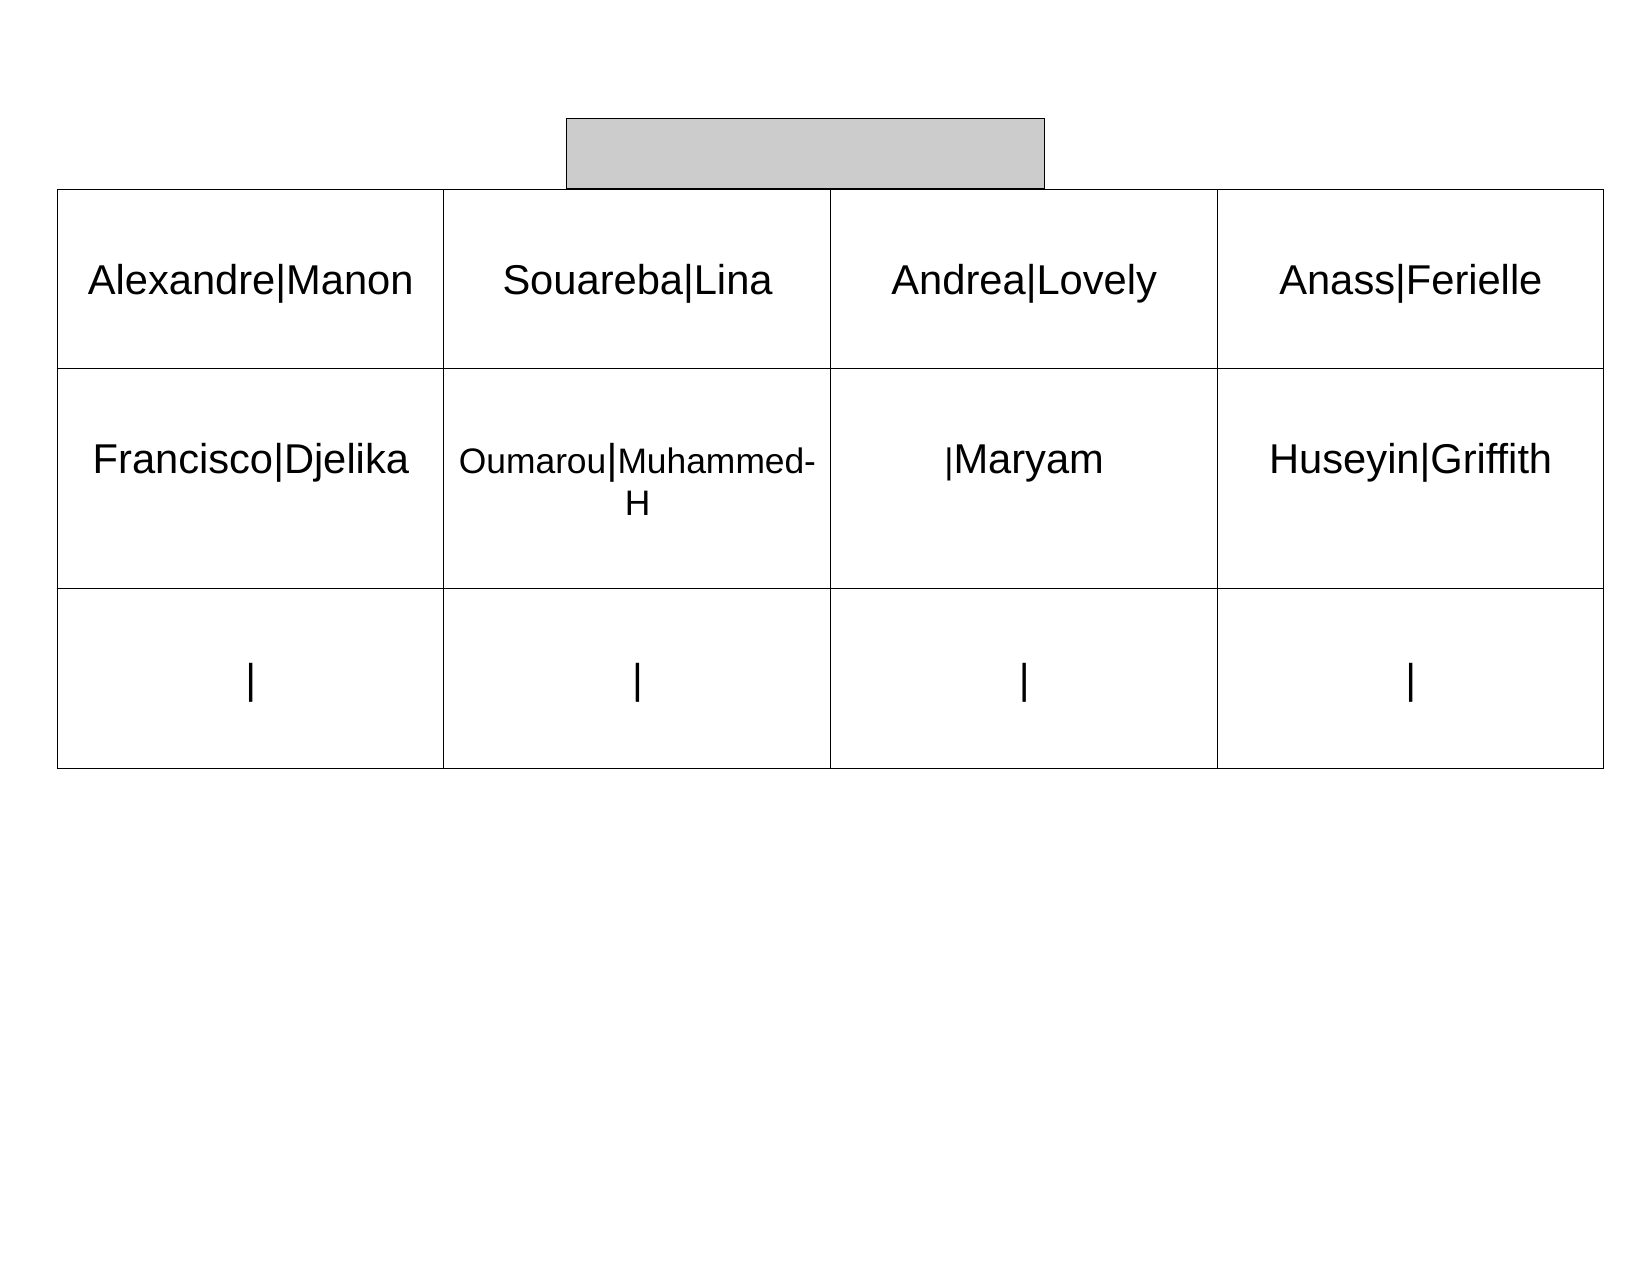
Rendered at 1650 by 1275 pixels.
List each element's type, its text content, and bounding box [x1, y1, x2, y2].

table_header Souareba|Lina [444, 190, 830, 368]
table_cell Oumarou|Muhammed-H [444, 369, 830, 588]
table_header Alexandre|Manon [58, 190, 443, 368]
table_cell Francisco|Djelika [58, 369, 443, 588]
table_header [567, 119, 1044, 188]
table_cell Huseyin|Griffith [1218, 369, 1603, 588]
table_cell |Maryam [831, 369, 1217, 588]
table_cell | [444, 589, 830, 767]
table_header Andrea|Lovely [831, 190, 1217, 368]
table_cell | [1218, 589, 1603, 767]
table_cell | [58, 589, 443, 767]
table_header Anass|Ferielle [1218, 190, 1603, 368]
table_cell | [831, 589, 1217, 767]
